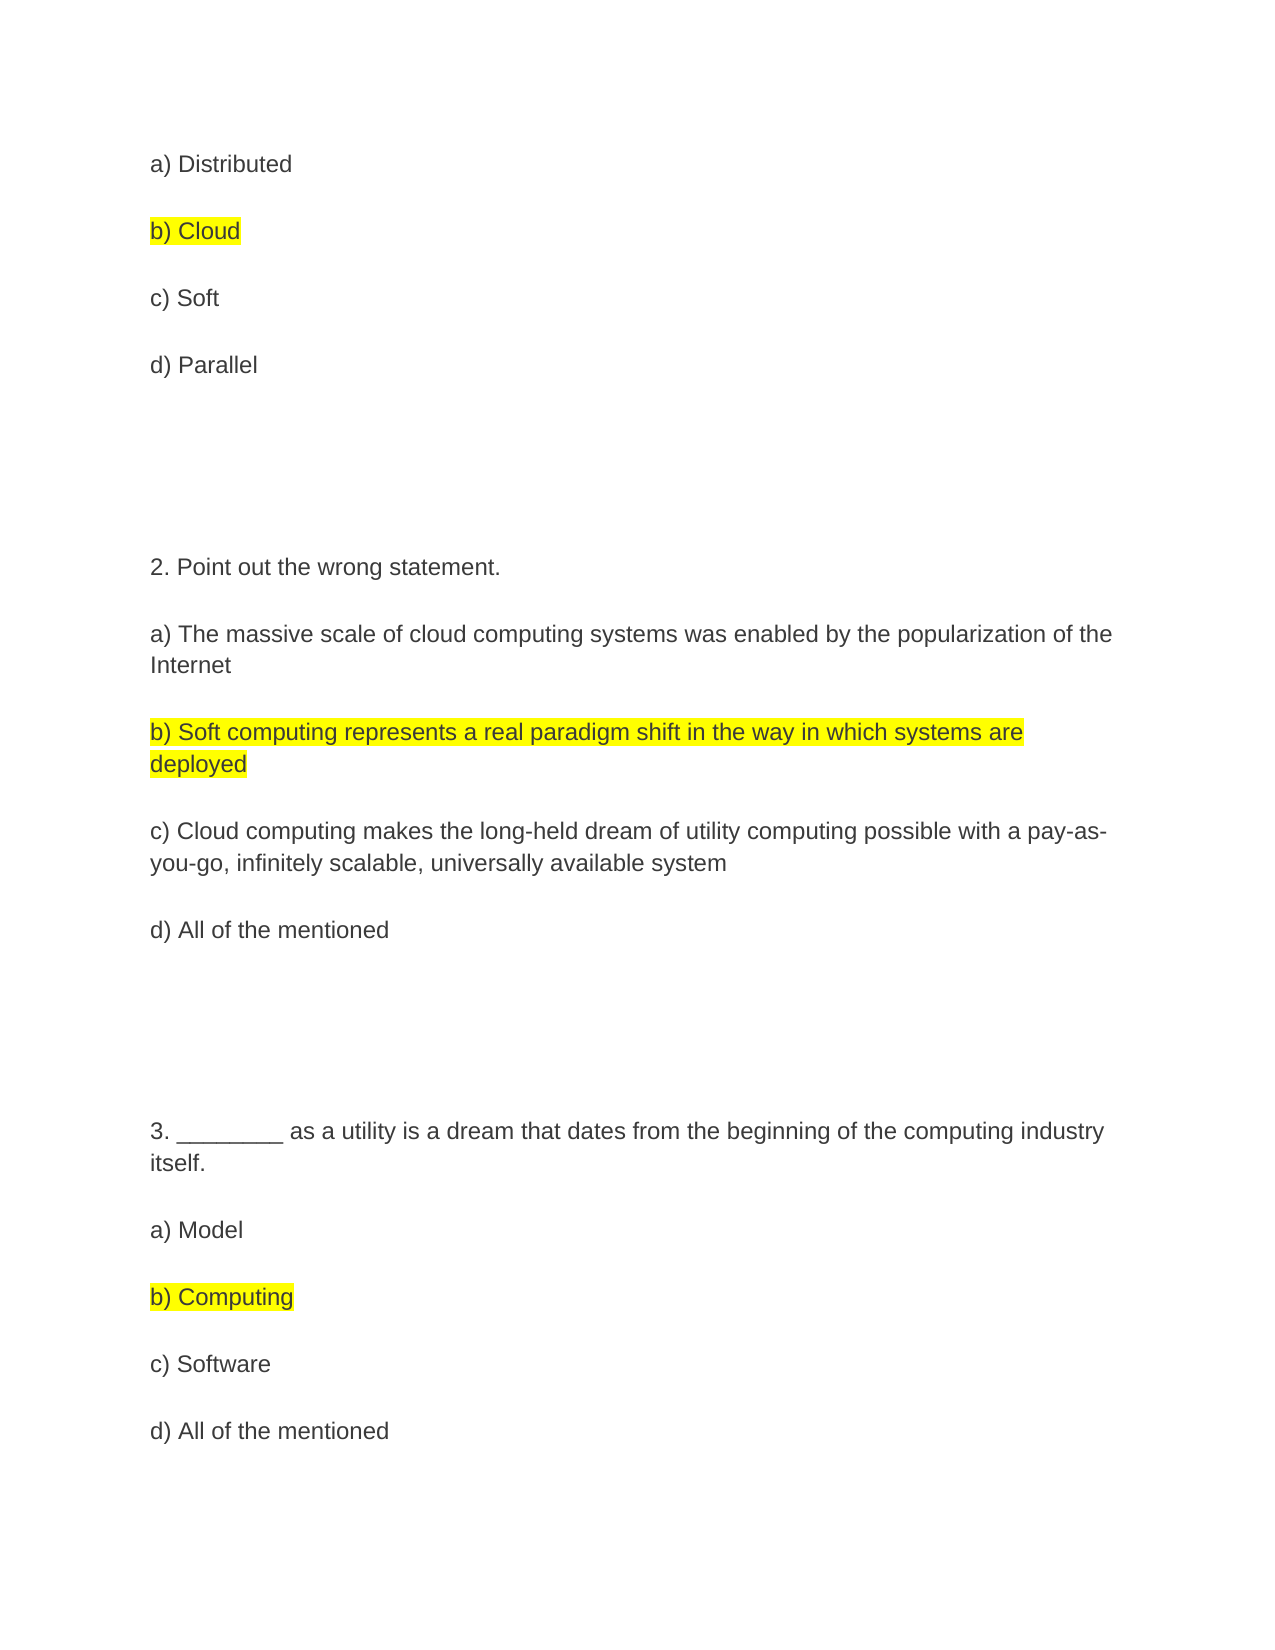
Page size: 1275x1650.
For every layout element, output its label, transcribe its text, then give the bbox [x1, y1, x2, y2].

text c) Software [150, 1350, 1125, 1378]
text a) Model [150, 1216, 1125, 1243]
text b) Computing [150, 1283, 1125, 1311]
text 3. ________ as a utility is a dream that dates from the beginning of the computing industry itself. [150, 1117, 1125, 1176]
text b) Cloud [150, 217, 1125, 245]
text d) All of the mentioned [150, 1417, 1125, 1445]
text c) Soft [150, 284, 1125, 312]
text d) All of the mentioned [150, 916, 1125, 943]
text c) Cloud computing makes the long-held dream of utility computing possible with a pay-as-you-go, infinitely scalable, universally available system [150, 817, 1125, 876]
text a) The massive scale of cloud computing systems was enabled by the popularization of the Internet [150, 619, 1125, 679]
text d) Parallel [150, 351, 1125, 379]
text 2. Point out the wrong statement. [150, 552, 1125, 580]
text a) Distributed [150, 150, 1125, 178]
text b) Soft computing represents a real paradigm shift in the way in which systems are deployed [150, 718, 1125, 778]
